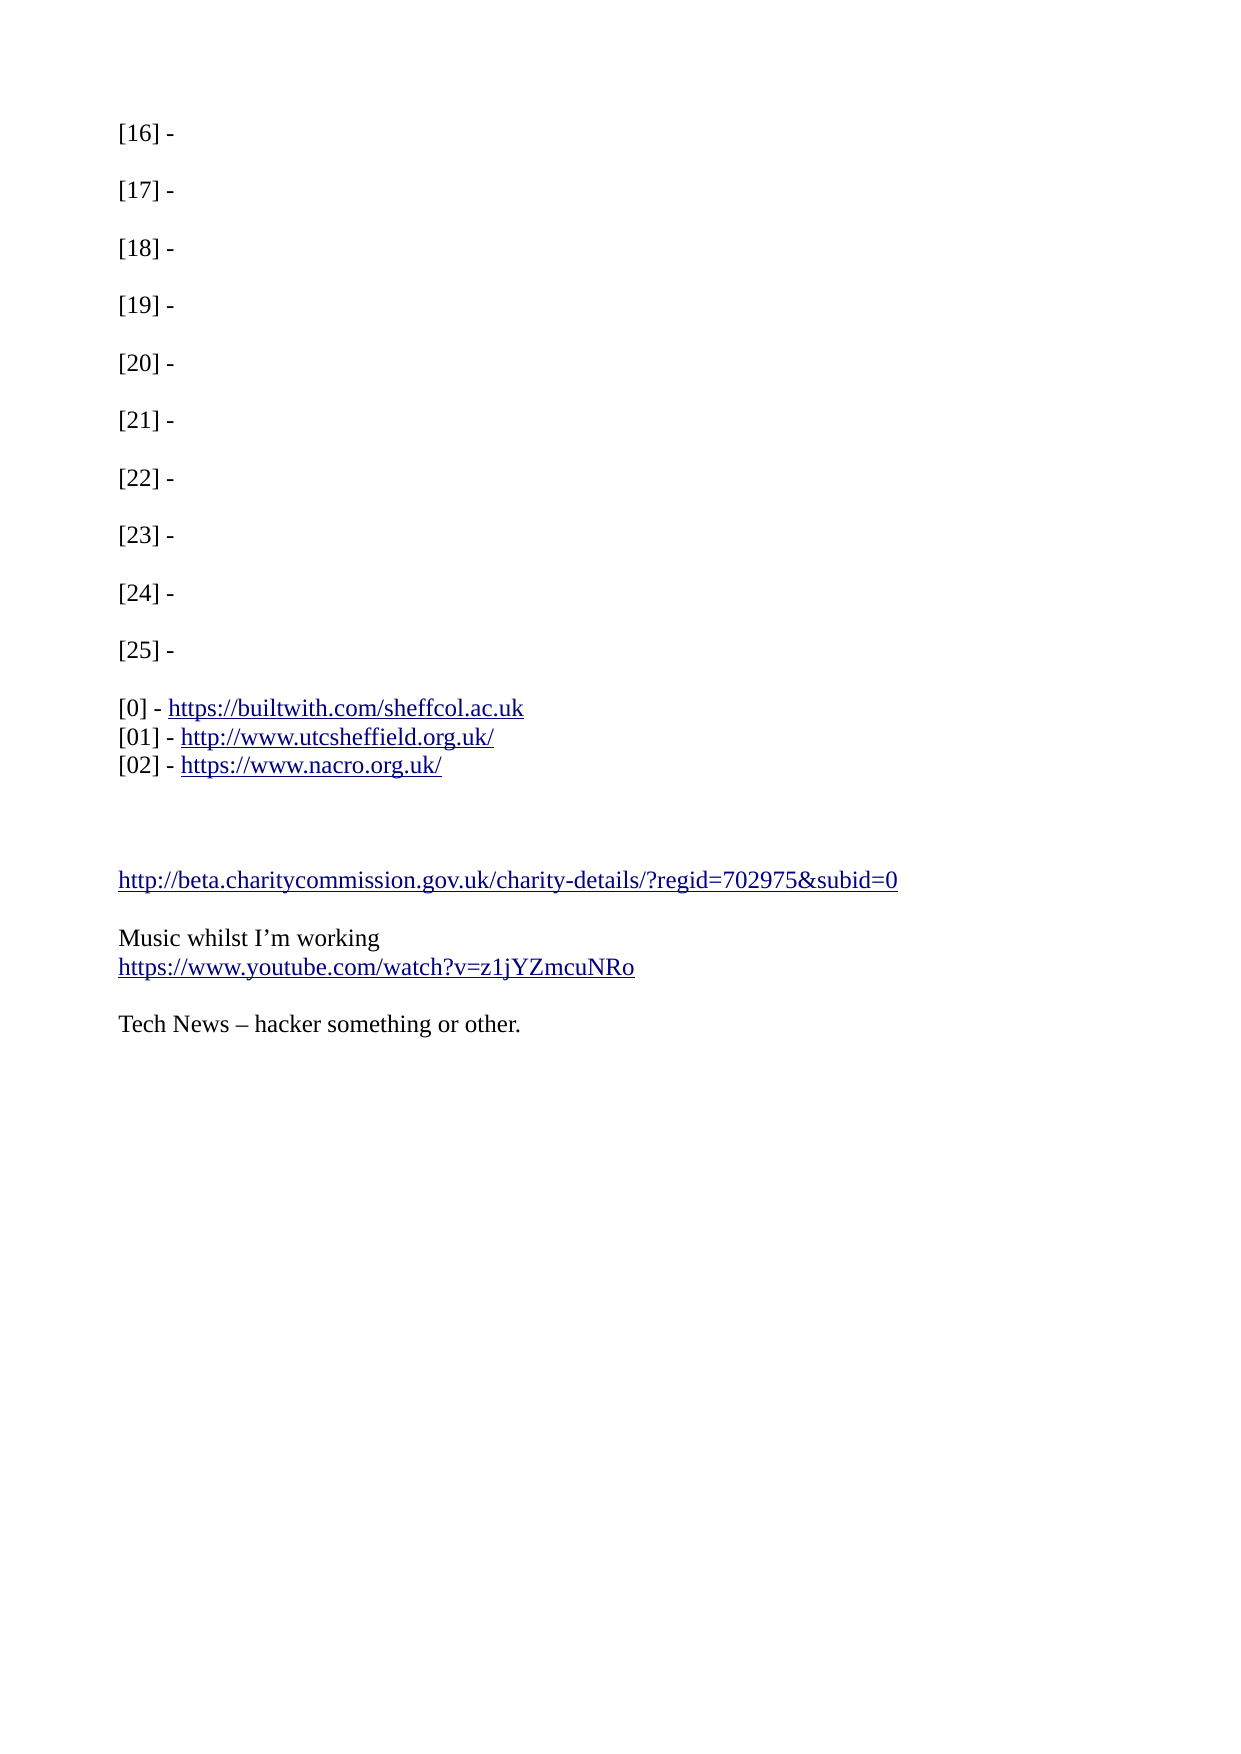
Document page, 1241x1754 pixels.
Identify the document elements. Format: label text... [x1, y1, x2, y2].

text Tech News – hacker something or other. [118, 1009, 1122, 1038]
text [18] - [118, 233, 1122, 262]
text [21] - [118, 406, 1122, 434]
text http://beta.charitycommission.gov.uk/charity-details/?regid=702975&subid=0 [118, 866, 1122, 894]
text [20] - [118, 348, 1122, 377]
text [02] - https://www.nacro.org.uk/ [118, 751, 1122, 779]
text [22] - [118, 463, 1122, 492]
text [01] - http://www.utcsheffield.org.uk/ [118, 722, 1122, 751]
text [0] - https://builtwith.com/sheffcol.ac.uk [118, 693, 1122, 722]
text Music whilst I’m working [118, 923, 1122, 952]
text [23] - [118, 521, 1122, 549]
text [17] - [118, 176, 1122, 204]
text [19] - [118, 291, 1122, 319]
text [25] - [118, 636, 1122, 664]
text [16] - [118, 118, 1122, 147]
text https://www.youtube.com/watch?v=z1jYZmcuNRo [118, 952, 1122, 981]
text [24] - [118, 578, 1122, 607]
